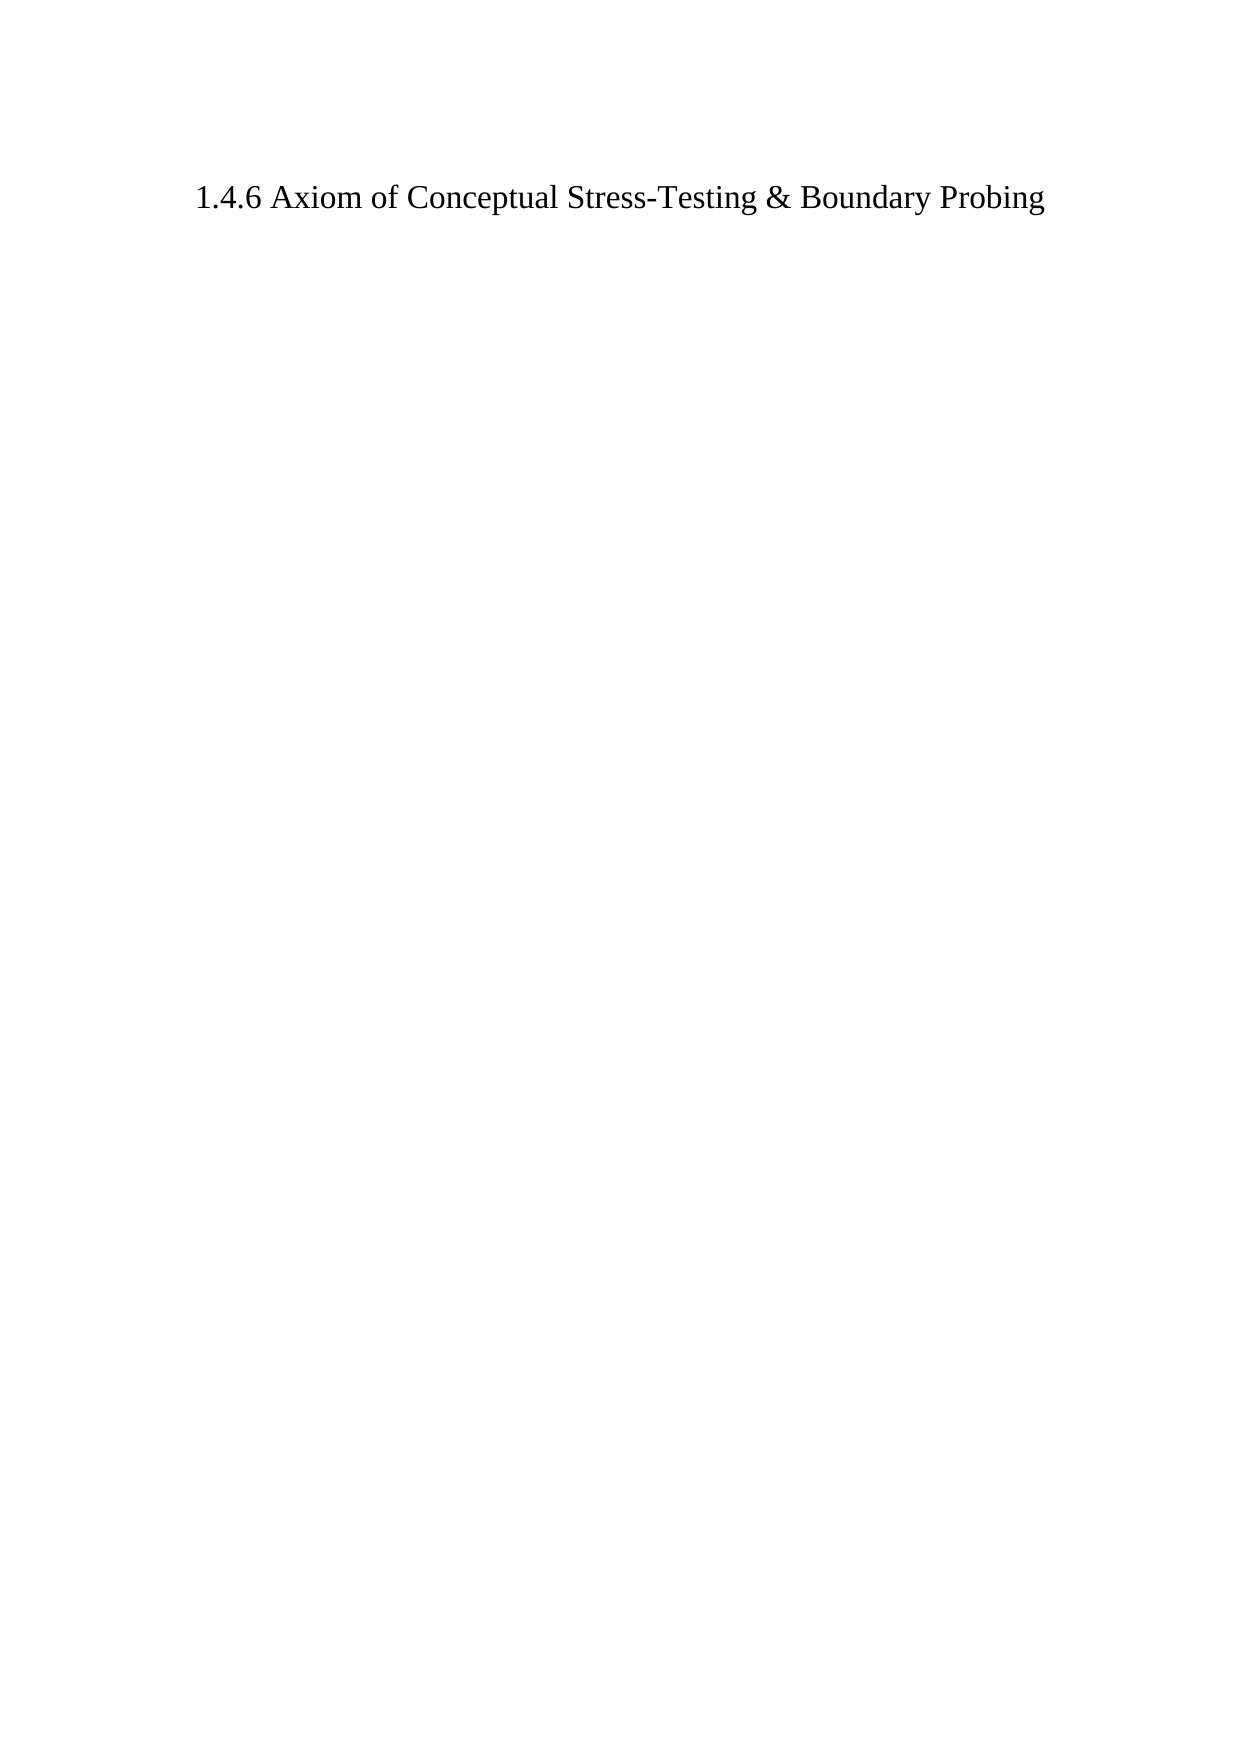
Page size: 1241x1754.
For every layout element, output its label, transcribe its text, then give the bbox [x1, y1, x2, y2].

subtitle 1.4.6 Axiom of Conceptual Stress-Testing & Boundary Probing [118, 177, 1122, 216]
